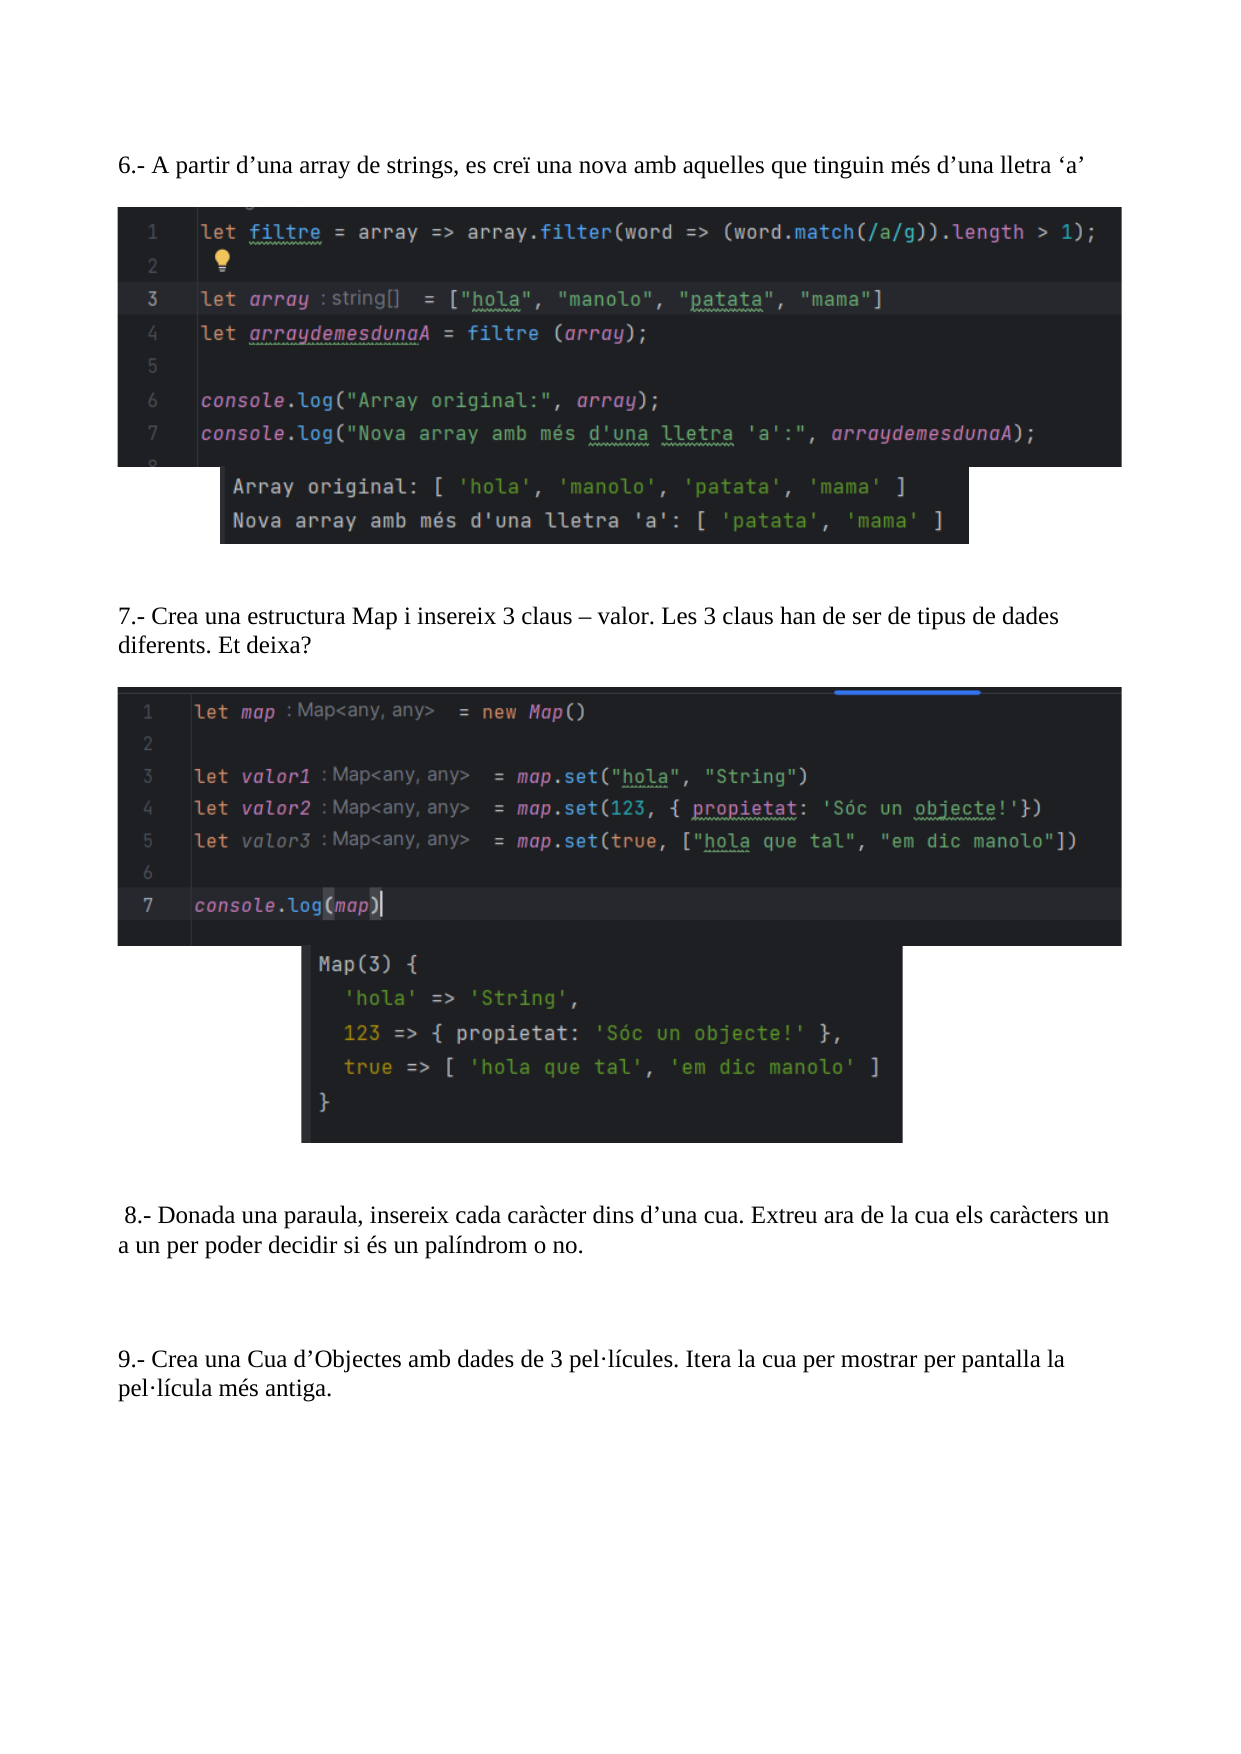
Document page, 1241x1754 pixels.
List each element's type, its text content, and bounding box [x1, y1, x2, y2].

text 6.- A partir d’una array de strings, es creï una nova amb aquelles que tinguin més d’una lletra ‘a’ [118, 150, 1121, 179]
text 9.- Crea una Cua d’Objectes amb dades de 3 pel·lícules. Itera la cua per mostrar per pantalla la pel·lícula més antiga. [118, 1344, 1121, 1402]
text 7.- Crea una estructura Map i insereix 3 claus – valor. Les 3 claus han de ser de tipus de dades diferents. Et deixa? [118, 601, 1121, 659]
text 8.- Donada una paraula, insereix cada caràcter dins d’una cua. Extreu ara de la cua els caràcters un a un per poder decidir si és un palíndrom o no. [118, 1200, 1121, 1258]
picture [117, 207, 1122, 544]
picture [117, 687, 1122, 1143]
